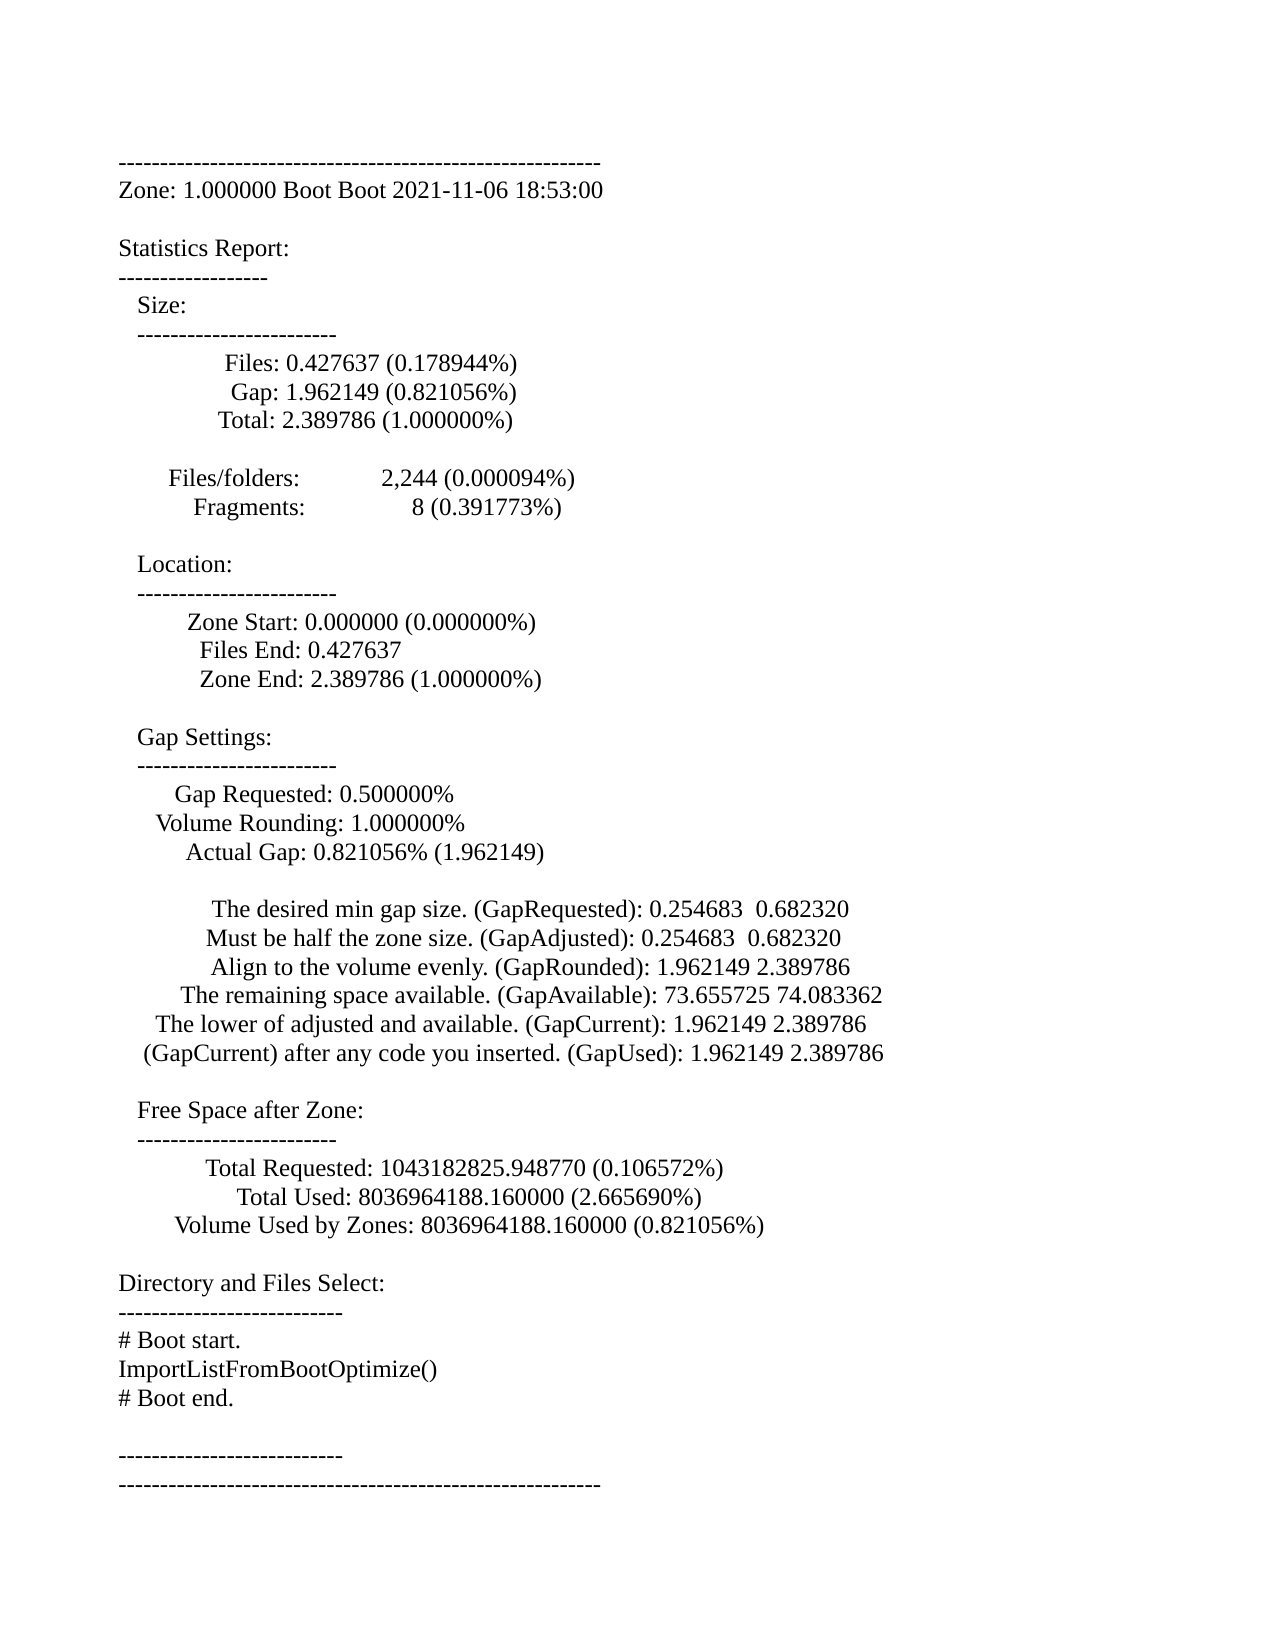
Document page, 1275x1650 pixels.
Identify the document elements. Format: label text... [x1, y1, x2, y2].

text (GapCurrent) after any code you inserted. (GapUsed): 1.962149 2.389786 [118, 1038, 1157, 1067]
text Zone: 1.000000 Boot Boot 2021-11-06 18:53:00 [118, 176, 1157, 204]
text # Boot end. [118, 1383, 1157, 1412]
text Total: 2.389786 (1.000000%) [118, 406, 1157, 434]
text Location: [118, 549, 1157, 578]
text Actual Gap: 0.821056% (1.962149) [118, 837, 1157, 866]
text --------------------------- [118, 1441, 1157, 1469]
text Statistics Report: [118, 233, 1157, 262]
text Size: [118, 291, 1157, 319]
text ------------------------ [118, 578, 1157, 607]
text ---------------------------------------------------------- [118, 147, 1157, 176]
text Must be half the zone size. (GapAdjusted): 0.254683 0.682320 [118, 923, 1157, 952]
text The remaining space available. (GapAvailable): 73.655725 74.083362 [118, 981, 1157, 1009]
text The lower of adjusted and available. (GapCurrent): 1.962149 2.389786 [118, 1009, 1157, 1038]
text Total Requested: 1043182825.948770 (0.106572%) [118, 1153, 1157, 1182]
text Fragments: 8 (0.391773%) [118, 492, 1157, 521]
text ------------------------ [118, 751, 1157, 779]
text Total Used: 8036964188.160000 (2.665690%) [118, 1182, 1157, 1211]
text Zone End: 2.389786 (1.000000%) [118, 664, 1157, 693]
text The desired min gap size. (GapRequested): 0.254683 0.682320 [118, 894, 1157, 923]
text Gap: 1.962149 (0.821056%) [118, 377, 1157, 406]
text # Boot start. [118, 1326, 1157, 1354]
text Zone Start: 0.000000 (0.000000%) [118, 607, 1157, 636]
text ------------------------ [118, 319, 1157, 348]
text Volume Used by Zones: 8036964188.160000 (0.821056%) [118, 1211, 1157, 1239]
text --------------------------- [118, 1297, 1157, 1326]
text Files: 0.427637 (0.178944%) [118, 348, 1157, 377]
text ------------------ [118, 262, 1157, 291]
text Directory and Files Select: [118, 1268, 1157, 1297]
text Files/folders: 2,244 (0.000094%) [118, 463, 1157, 492]
text Gap Settings: [118, 722, 1157, 751]
text Files End: 0.427637 [118, 636, 1157, 664]
text ---------------------------------------------------------- [118, 1469, 1157, 1498]
text ImportListFromBootOptimize() [118, 1354, 1157, 1383]
text Align to the volume evenly. (GapRounded): 1.962149 2.389786 [118, 952, 1157, 981]
text Gap Requested: 0.500000% [118, 779, 1157, 808]
text ------------------------ [118, 1124, 1157, 1153]
text Volume Rounding: 1.000000% [118, 808, 1157, 837]
text Free Space after Zone: [118, 1096, 1157, 1124]
